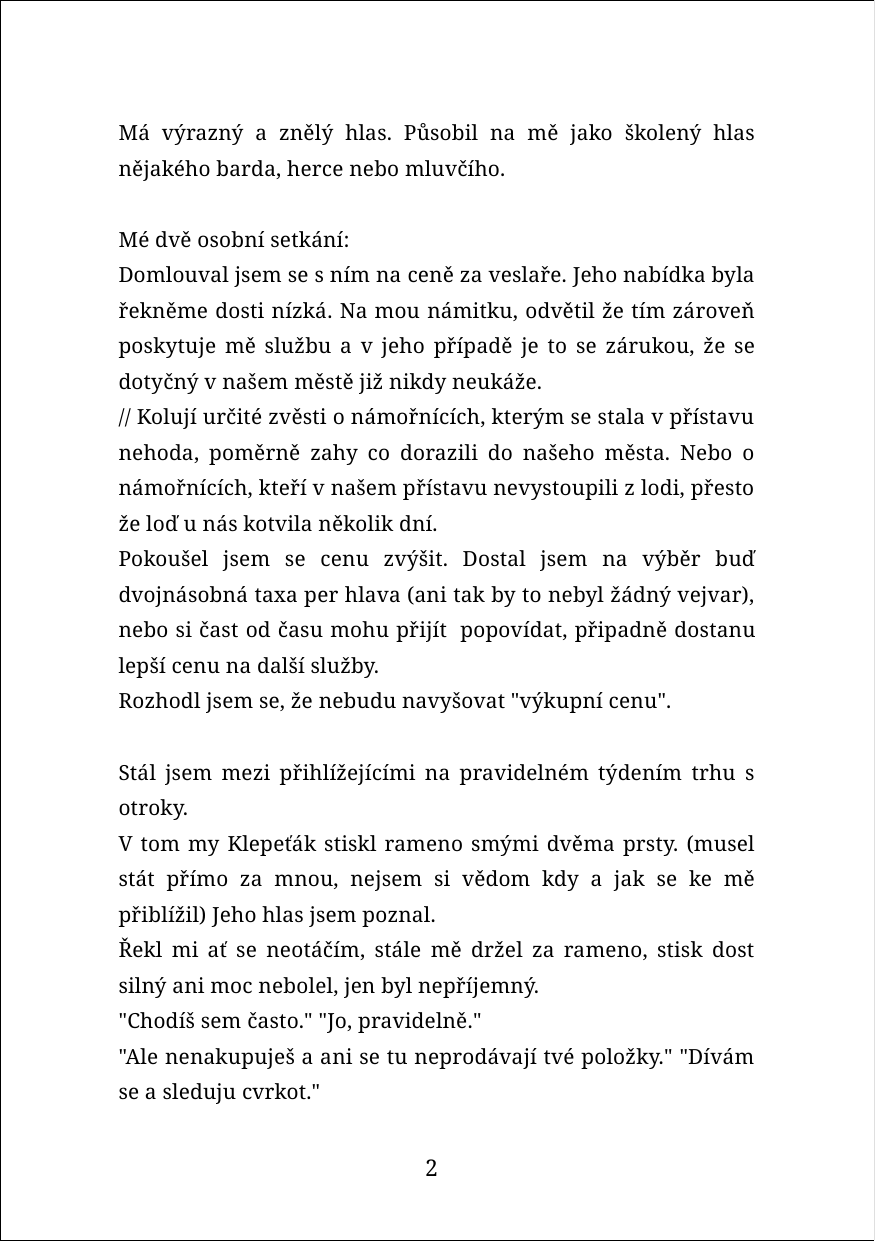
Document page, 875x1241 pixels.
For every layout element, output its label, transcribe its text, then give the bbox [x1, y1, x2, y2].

text Má výrazný a znělý hlas. Působil na mě jako školený hlas nějakého barda, herce nebo mluvčího. Mé dvě osobní setkání: Domlouval jsem se s ním na ceně za veslaře. Jeho nabídka byla řekněme dosti nízká. Na mou námitku, odvětil že tím zároveň poskytuje mě službu a v jeho případě je to se zárukou, že se dotyčný v našem městě již nikdy neukáže. // Kolují určité zvěsti o námořnících, kterým se stala v přístavu nehoda, poměrně zahy co dorazili do našeho města. Nebo o námořnících, kteří v našem přístavu nevystoupili z lodi, přesto že loď u nás kotvila několik dní. Pokoušel jsem se cenu zvýšit. Dostal jsem na výběr buď dvojnásobná taxa per hlava (ani tak by to nebyl žádný vejvar), nebo si čast od času mohu přijít popovídat, připadně dostanu lepší cenu na další služby. Rozhodl jsem se, že nebudu navyšovat "výkupní cenu". Stál jsem mezi přihlížejícími na pravidelném týdením trhu s otroky. V tom my Klepeťák stiskl rameno smými dvěma prsty. (musel stát přímo za mnou, nejsem si vědom kdy a jak se ke mě přiblížil) Jeho hlas jsem poznal. Řekl mi ať se neotáčím, stále mě držel za rameno, stisk dost silný ani moc nebolel, jen byl nepříjemný. "Chodíš sem často." "Jo, pravidelně." "Ale nenakupuješ a ani se tu neprodávají tvé položky." "Dívám se a sleduju cvrkot." [118, 118, 756, 1106]
